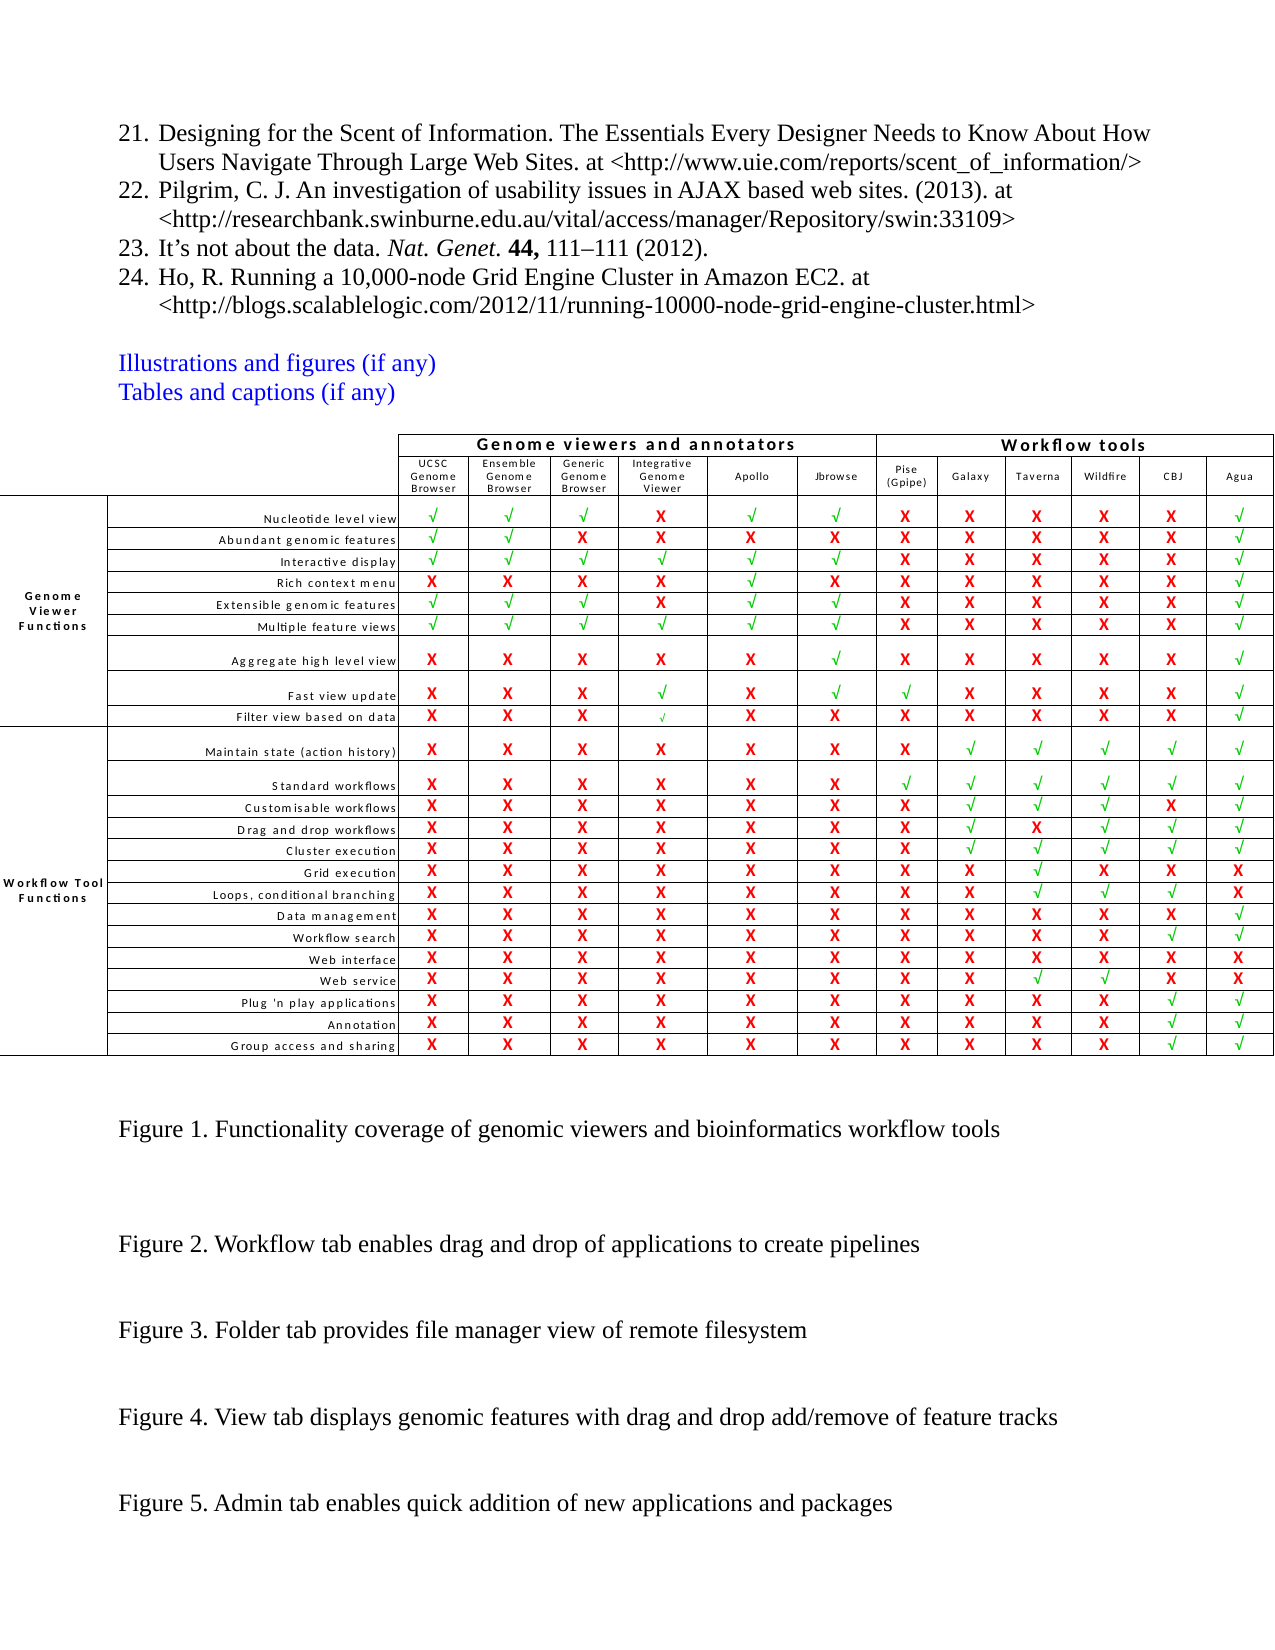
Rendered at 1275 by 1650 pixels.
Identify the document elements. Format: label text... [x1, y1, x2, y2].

text Figure 4. View tab displays genomic features with drag and drop add/remove of feature tracks [118, 1402, 1157, 1431]
text Figure 3. Folder tab provides file manager view of remote filesystem [118, 1316, 1157, 1344]
text Figure 1. Functionality coverage of genomic viewers and bioinformatics workflow tools [118, 1114, 1157, 1143]
text Illustrations and figures (if any) [118, 348, 1157, 377]
text 21. Designing for the Scent of Information. The Essentials Every Designer Needs to Know About How Users Navigate Through Large Web Sites. at <http://www.uie.com/reports/scent_of_information/> [118, 118, 1157, 176]
text Tables and captions (if any) [118, 377, 1157, 406]
text 22. Pilgrim, C. J. An investigation of usability issues in AJAX based web sites. (2013). at <http://researchbank.swinburne.edu.au/vital/access/manager/Repository/swin:33109> [118, 176, 1157, 233]
text Figure 2. Workflow tab enables drag and drop of applications to create pipelines [118, 1229, 1157, 1258]
text Figure 5. Admin tab enables quick addition of new applications and packages [118, 1488, 1157, 1517]
text 23. It’s not about the data. Nat. Genet. 44, 111–111 (2012). [118, 233, 1157, 262]
text 24. Ho, R. Running a 10,000-node Grid Engine Cluster in Amazon EC2. at <http://blogs.scalablelogic.com/2012/11/running-10000-node-grid-engine-cluster.html> [118, 262, 1157, 319]
